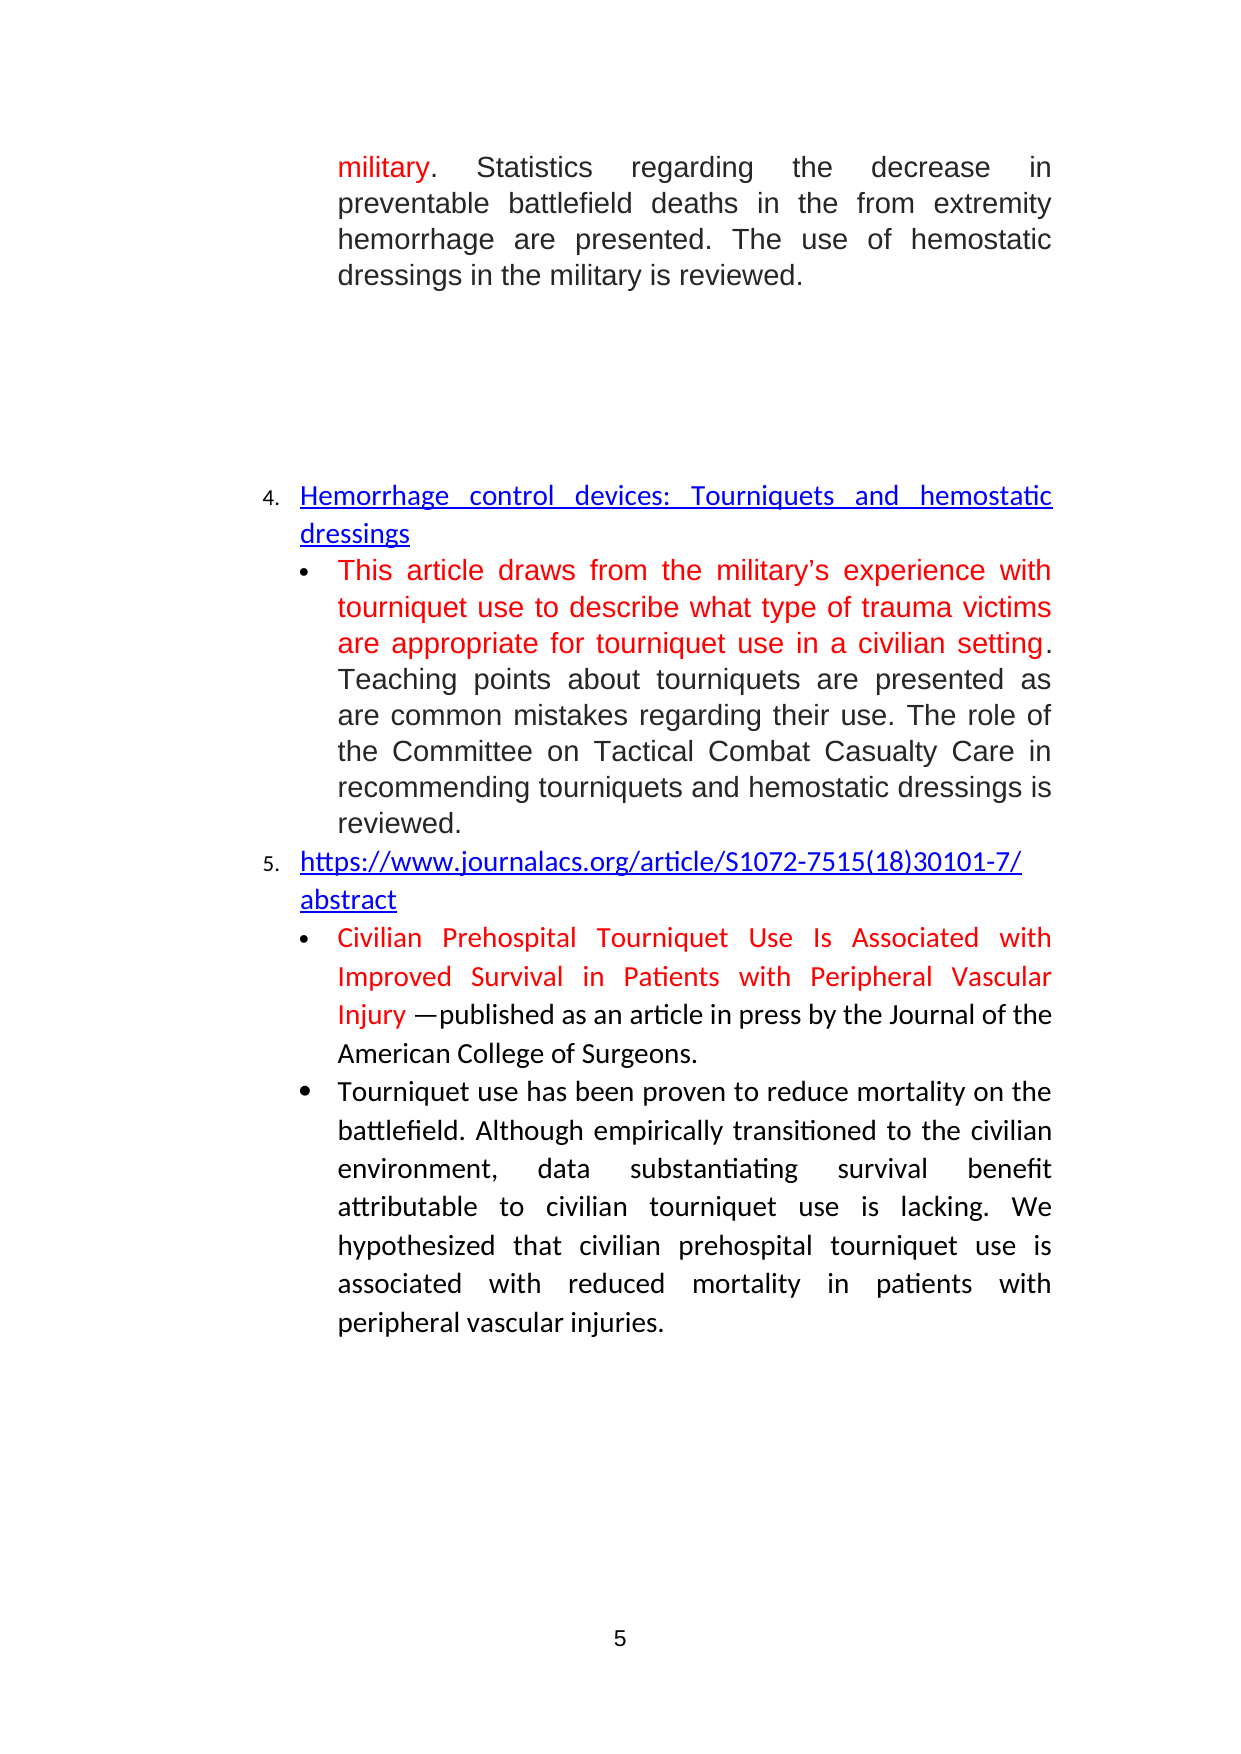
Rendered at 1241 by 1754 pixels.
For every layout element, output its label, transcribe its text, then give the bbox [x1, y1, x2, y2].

list https://www.journalacs.org/article/S1072-7515(18)30101-7/abstract [262, 843, 1053, 917]
list Hemorrhage control devices: Tourniquets and hemostatic dressings [262, 477, 1053, 551]
list Tourniquet use has been proven to reduce mortality on the battlefield. Although empirically transitioned to the civilian environment, data substantiating survival benefit attributable to civilian tourniquet use is lacking. We hypothesized that civilian prehospital tourniquet use is associated with reduced mortality in patients with peripheral vascular injuries. [300, 1073, 1053, 1339]
list Civilian Prehospital Tourniquet Use Is Associated with Improved Survival in Patients with Peripheral Vascular Injury —published as an article in press by the Journal of the American College of Surgeons. [300, 919, 1053, 1070]
list military. Statistics regarding the decrease in preventable battlefield deaths in the from extremity hemorrhage are presented. The use of hemostatic dressings in the military is reviewed. [300, 150, 1053, 292]
list This article draws from the military’s experience with tourniquet use to describe what type of trauma victims are appropriate for tourniquet use in a civilian setting. Teaching points about tourniquets are presented as are common mistakes regarding their use. The role of the Committee on Tactical Combat Casualty Care in recommending tourniquets and hemostatic dressings is reviewed. [300, 553, 1053, 840]
